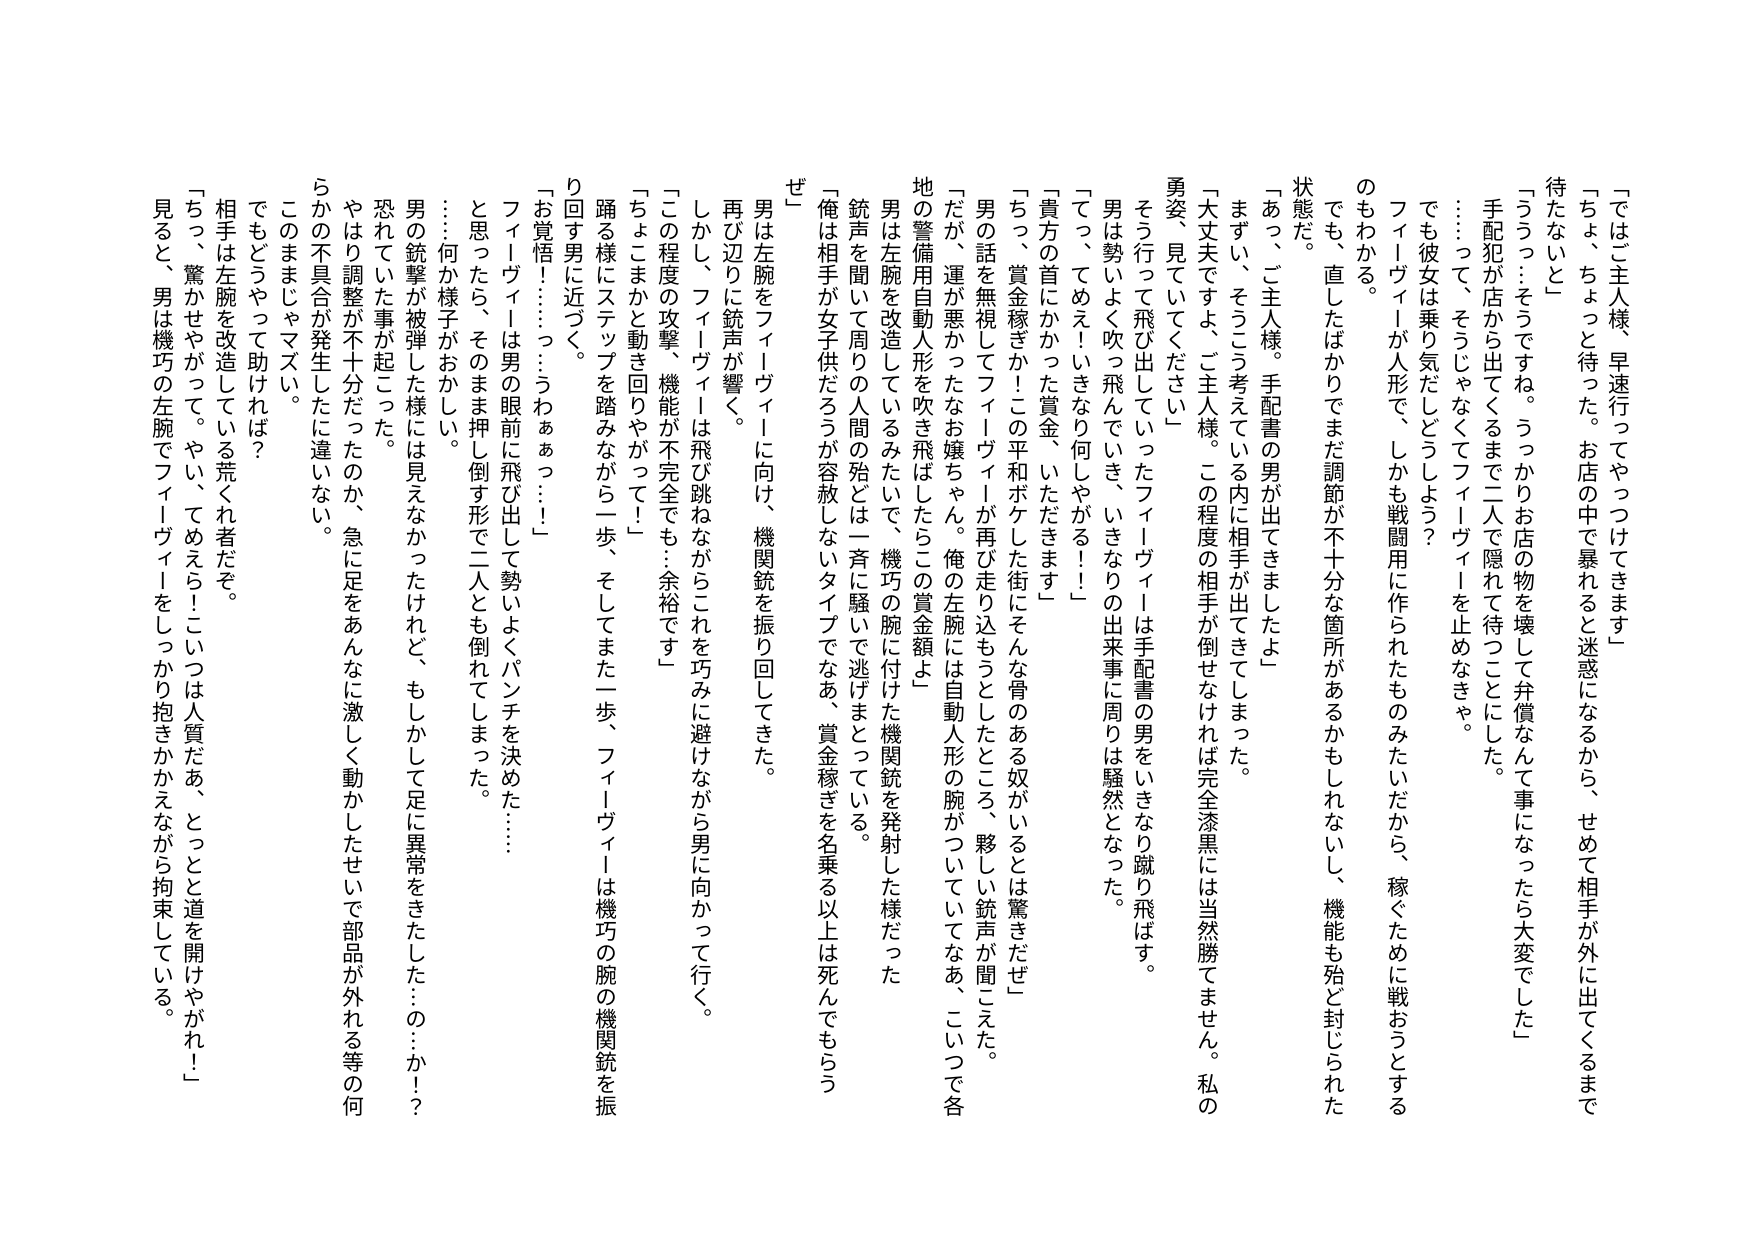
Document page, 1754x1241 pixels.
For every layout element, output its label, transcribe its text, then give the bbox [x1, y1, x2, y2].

text 銃声を聞いて周りの人間の殆どは一斉に騒いで逃げまとっている。 [844, 176, 876, 1122]
text 「俺は相手が女子供だろうが容赦しないタイプでなあ、賞金稼ぎを名乗る以上は死んでもらうぜ」 [781, 176, 844, 1122]
text 男は勢いよく吹っ飛んでいき、いきなりの出来事に周りは騒然となった。 [1097, 176, 1129, 1122]
text 恐れていた事が起こった。 [369, 176, 401, 1122]
text 再び辺りに銃声が響く。 [717, 176, 749, 1122]
text 「ではご主人様、早速行ってやっつけてきます」 [1604, 176, 1636, 1122]
text フィーヴィーが人形で、しかも戦闘用に作られたものみたいだから、稼ぐために戦おうとするのもわかる。 [1351, 176, 1414, 1122]
text 「てっ、てめえ！いきなり何しやがる！！」 [1066, 176, 1097, 1122]
text フィーヴィーは男の眼前に飛び出して勢いよくパンチを決めた…… [496, 176, 527, 1122]
text 踊る様にステップを踏みながら一歩、そしてまた一歩、フィーヴィーは機巧の腕の機関銃を振り回す男に近づく。 [559, 176, 622, 1122]
text 手配犯が店から出てくるまで二人で隠れて待つことにした。 [1477, 176, 1509, 1122]
text 「大丈夫ですよ、ご主人様。この程度の相手が倒せなければ完全漆黒には当然勝てません。私の勇姿、見ていてください」 [1161, 176, 1224, 1122]
text まずい、そうこう考えている内に相手が出てきてしまった。 [1224, 176, 1256, 1122]
text 「ちっ、驚かせやがって。やい、てめえら！こいつは人質だあ、とっとと道を開けやがれ！」 [179, 176, 211, 1122]
text やはり調整が不十分だったのか、急に足をあんなに激しく動かしたせいで部品が外れる等の何らかの不具合が発生したに違いない。 [306, 176, 369, 1122]
text しかし、フィーヴィーは飛び跳ねながらこれを巧みに避けながら男に向かって行く。 [686, 176, 717, 1122]
text 「貴方の首にかかった賞金、いただきます」 [1034, 176, 1066, 1122]
text 男の話を無視してフィーヴィーが再び走り込もうとしたところ、夥しい銃声が聞こえた。 [971, 176, 1002, 1122]
text ……って、そうじゃなくてフィーヴィーを止めなきゃ。 [1446, 176, 1477, 1122]
text と思ったら、そのまま押し倒す形で二人とも倒れてしまった。 [464, 176, 496, 1122]
text そう行って飛び出していったフィーヴィーは手配書の男をいきなり蹴り飛ばす。 [1129, 176, 1161, 1122]
text でも、直したばかりでまだ調節が不十分な箇所があるかもしれないし、機能も殆ど封じられた状態だ。 [1287, 176, 1351, 1122]
text 「お覚悟！……っ…うわぁぁっ…！」 [527, 176, 559, 1122]
text 「ちっ、賞金稼ぎか！この平和ボケした街にそんな骨のある奴がいるとは驚きだぜ」 [1002, 176, 1034, 1122]
text ……何か様子がおかしい。 [432, 176, 464, 1122]
text 「ちょこまかと動き回りやがって！」 [622, 176, 654, 1122]
text 「この程度の攻撃、機能が不完全でも…余裕です」 [654, 176, 686, 1122]
text 男は左腕をフィーヴィーに向け、機関銃を振り回してきた。 [749, 176, 781, 1122]
text 「だが、運が悪かったなお嬢ちゃん。俺の左腕には自動人形の腕がついていてなあ、こいつで各地の警備用自動人形を吹き飛ばしたらこの賞金額よ」 [907, 176, 971, 1122]
text でもどうやって助ければ？ [242, 176, 274, 1122]
text 見ると、男は機巧の左腕でフィーヴィーをしっかり抱きかかえながら拘束している。 [147, 176, 179, 1122]
text 相手は左腕を改造している荒くれ者だぞ。 [211, 176, 242, 1122]
text でも彼女は乗り気だしどうしよう？ [1414, 176, 1446, 1122]
text 「あっ、ご主人様。手配書の男が出てきましたよ」 [1256, 176, 1287, 1122]
text このままじゃマズい。 [274, 176, 306, 1122]
text 「ううっ…そうですね。うっかりお店の物を壊して弁償なんて事になったら大変でした」 [1509, 176, 1541, 1122]
text 「ちょ、ちょっと待った。お店の中で暴れると迷惑になるから、せめて相手が外に出てくるまで待たないと」 [1541, 176, 1604, 1122]
text 男は左腕を改造しているみたいで、機巧の腕に付けた機関銃を発射した様だった [876, 176, 907, 1122]
text 男の銃撃が被弾した様には見えなかったけれど、もしかして足に異常をきたした…の…か！？ [401, 176, 432, 1122]
